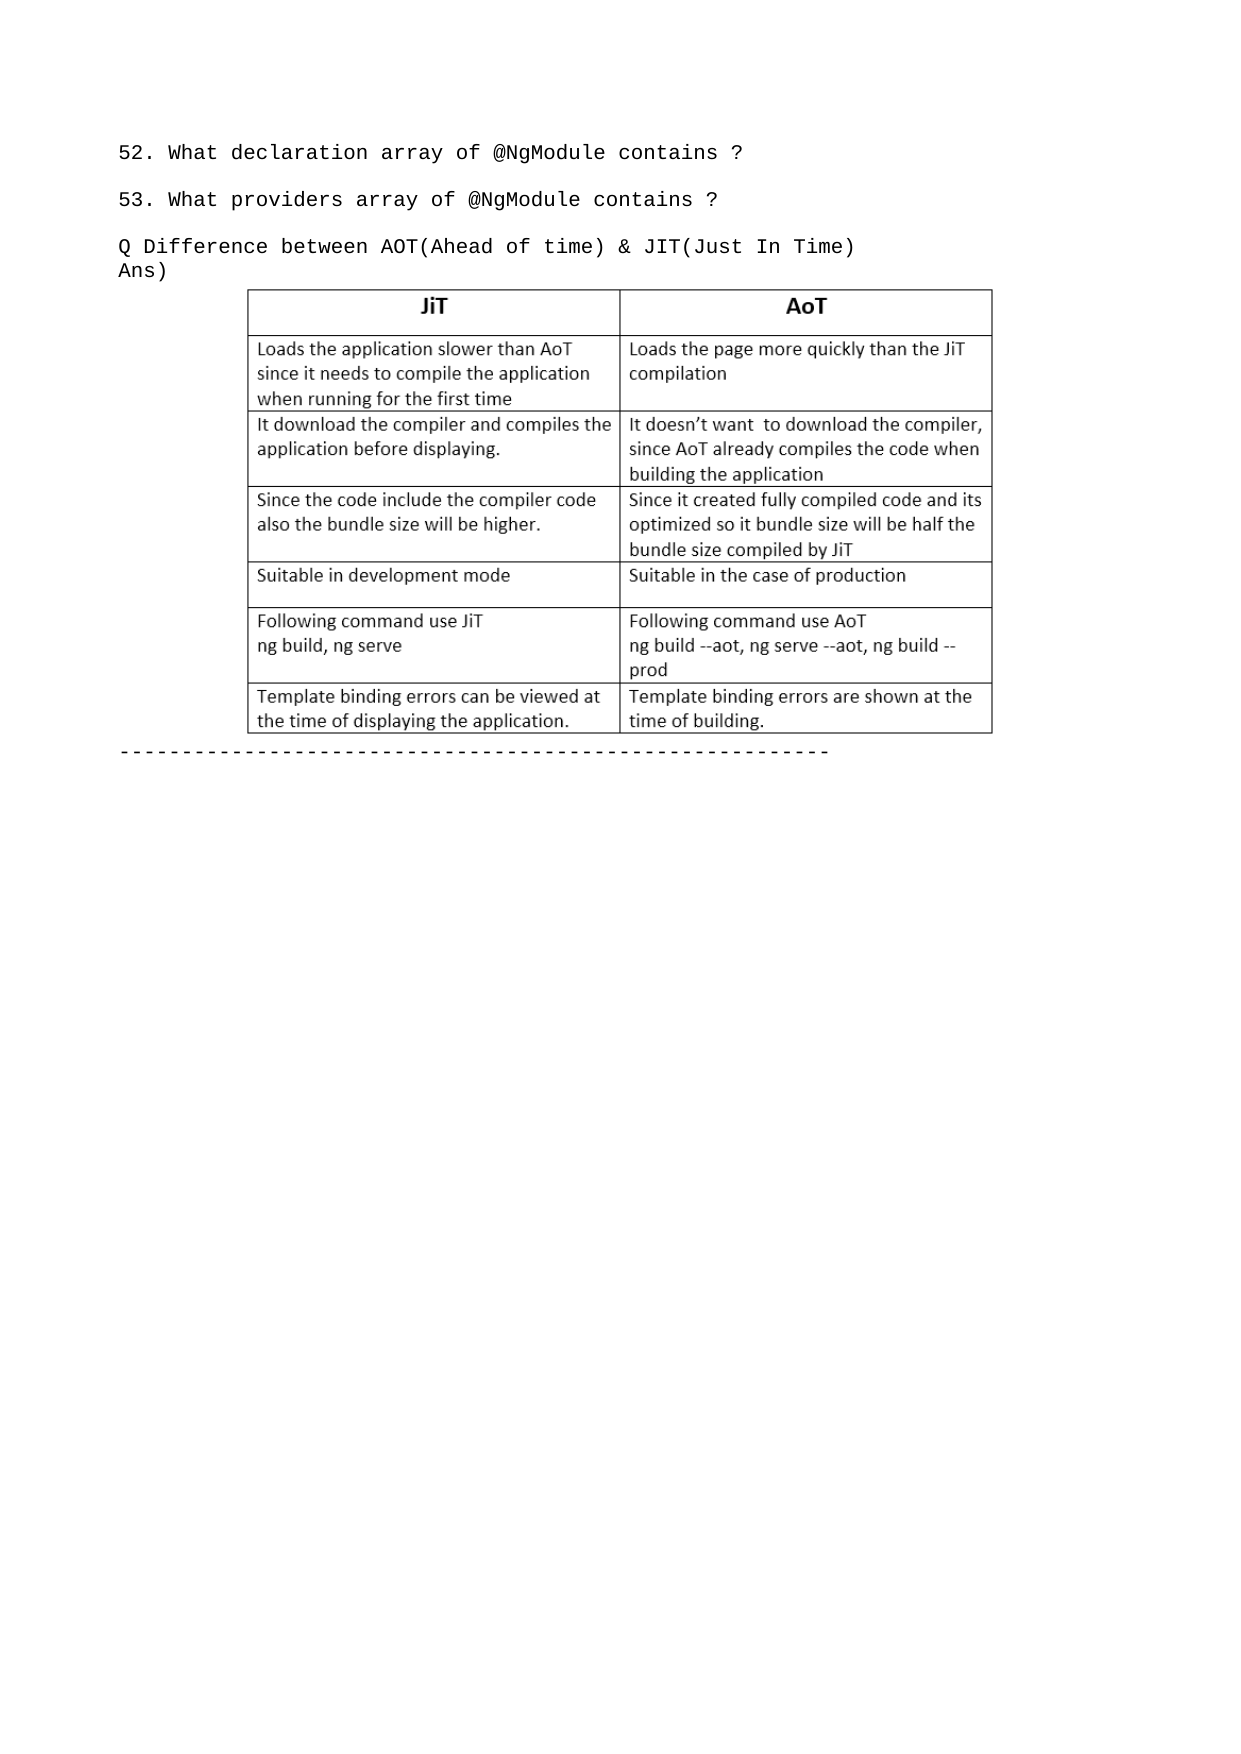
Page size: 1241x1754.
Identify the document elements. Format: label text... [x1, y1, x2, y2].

picture [240, 283, 1000, 741]
text Q Difference between AOT(Ahead of time) & JIT(Just In Time) [118, 236, 1122, 260]
text --------------------------------------------------------- [118, 331, 1122, 764]
text 52. What declaration array of @NgModule contains ? [118, 142, 1122, 165]
text 53. What providers array of @NgModule contains ? [118, 189, 1122, 213]
text Ans) [118, 260, 1122, 284]
